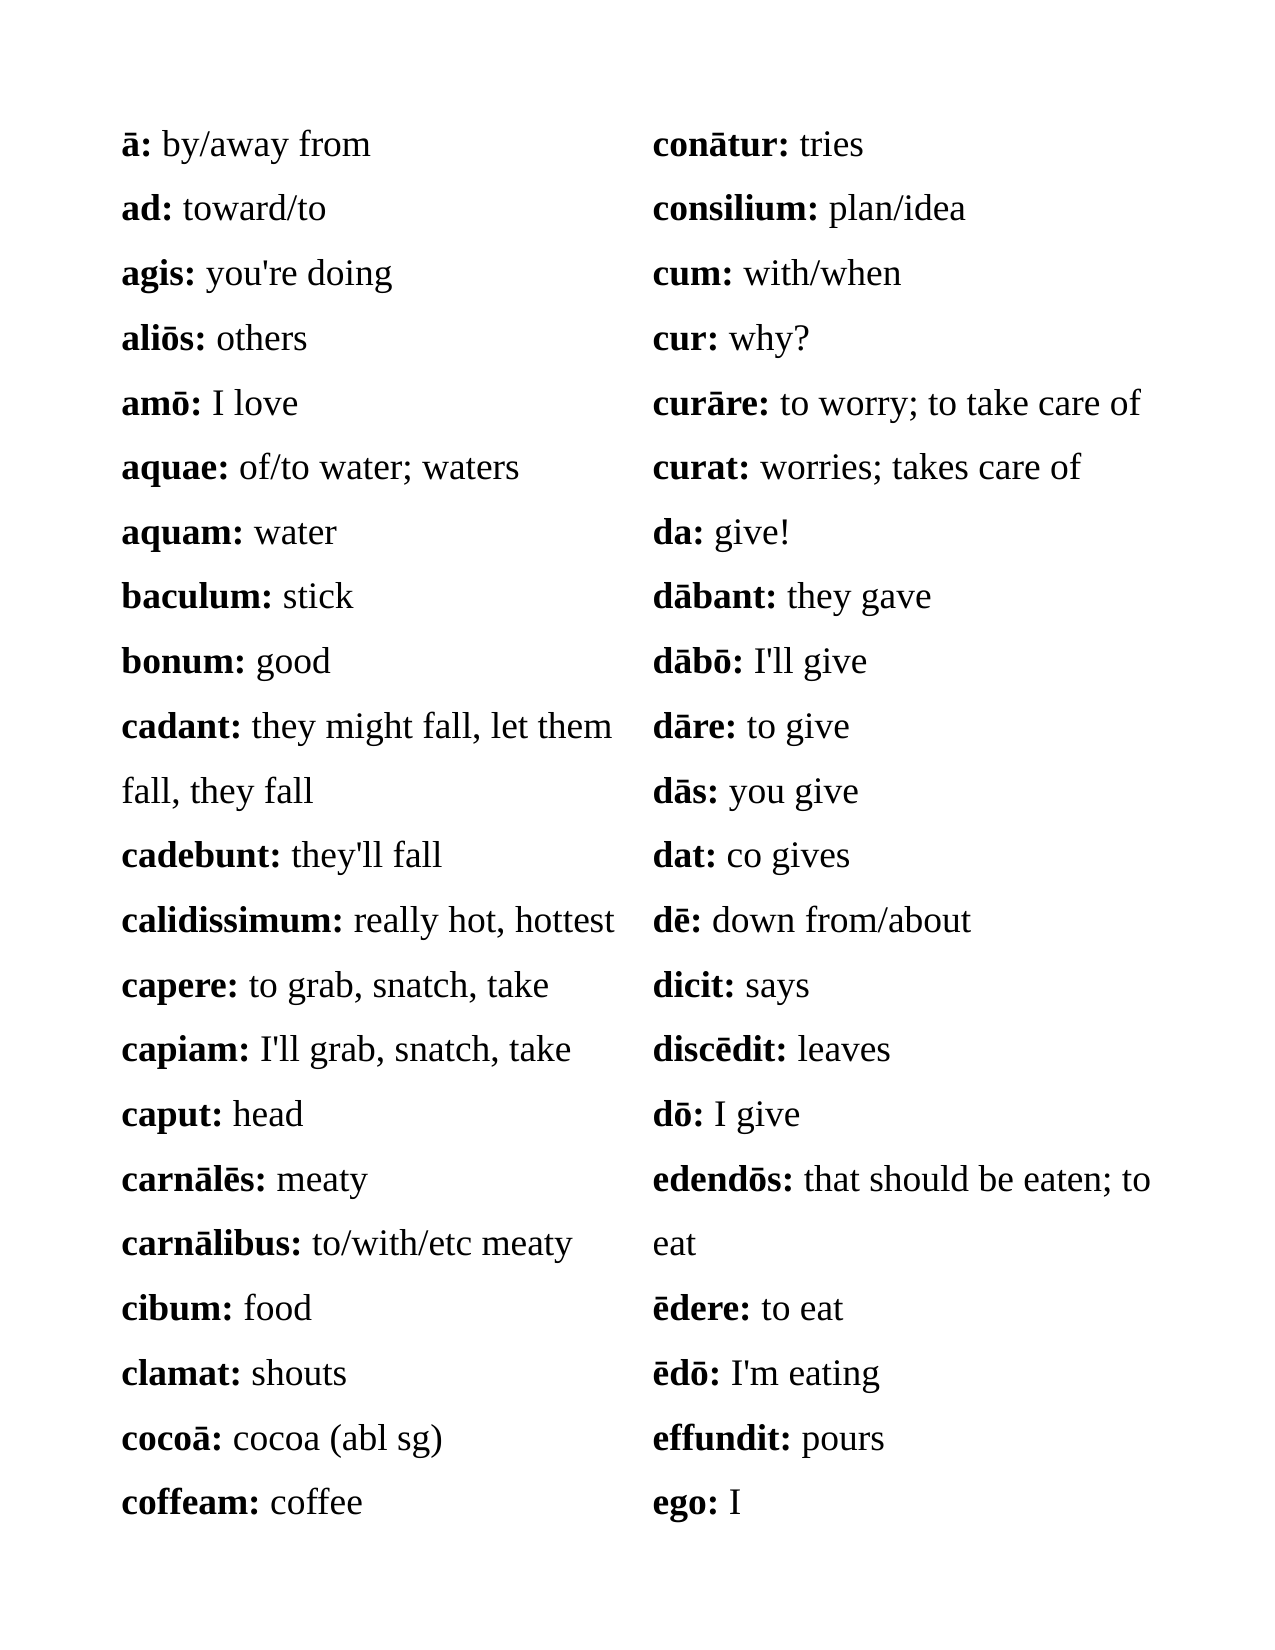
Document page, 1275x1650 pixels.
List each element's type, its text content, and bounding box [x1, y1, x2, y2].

text caput: head [121, 1091, 622, 1134]
text cocoā: cocoa (abl sg) [121, 1415, 622, 1458]
text ēdere: to eat [652, 1286, 1154, 1329]
text aquam: water [121, 509, 622, 552]
text cibum: food [121, 1286, 622, 1329]
text dē: down from/about [652, 897, 1154, 941]
text clamat: shouts [121, 1350, 622, 1393]
text calidissimum: really hot, hottest [121, 897, 622, 941]
text capiam: I'll grab, snatch, take [121, 1027, 622, 1070]
text coffeam: coffee [121, 1479, 622, 1523]
text agis: you're doing [121, 251, 622, 294]
text dicit: says [652, 962, 1154, 1005]
text ego: I [652, 1479, 1154, 1523]
text cur: why? [652, 315, 1154, 358]
text aquae: of/to water; waters [121, 444, 622, 488]
text cadant: they might fall, let them fall, they fall [121, 703, 622, 811]
text capere: to grab, snatch, take [121, 962, 622, 1005]
text dō: I give [652, 1091, 1154, 1134]
text aliōs: others [121, 315, 622, 358]
text dāre: to give [652, 703, 1154, 746]
text ēdō: I'm eating [652, 1350, 1154, 1393]
text curāre: to worry; to take care of [652, 380, 1154, 423]
text dās: you give [652, 768, 1154, 811]
text carnālibus: to/with/etc meaty [121, 1221, 622, 1264]
text ā: by/away from [121, 121, 622, 164]
text bonum: good [121, 639, 622, 682]
text edendōs: that should be eaten; to eat [652, 1156, 1154, 1264]
text curat: worries; takes care of [652, 444, 1154, 488]
text ad: toward/to [121, 186, 622, 229]
text conātur: tries [652, 121, 1154, 164]
text cum: with/when [652, 251, 1154, 294]
text discēdit: leaves [652, 1027, 1154, 1070]
text carnālēs: meaty [121, 1156, 622, 1199]
text consilium: plan/idea [652, 186, 1154, 229]
text dābō: I'll give [652, 639, 1154, 682]
text baculum: stick [121, 574, 622, 617]
text dābant: they gave [652, 574, 1154, 617]
text effundit: pours [652, 1415, 1154, 1458]
text cadebunt: they'll fall [121, 833, 622, 876]
text amō: I love [121, 380, 622, 423]
text da: give! [652, 509, 1154, 552]
text dat: co gives [652, 833, 1154, 876]
